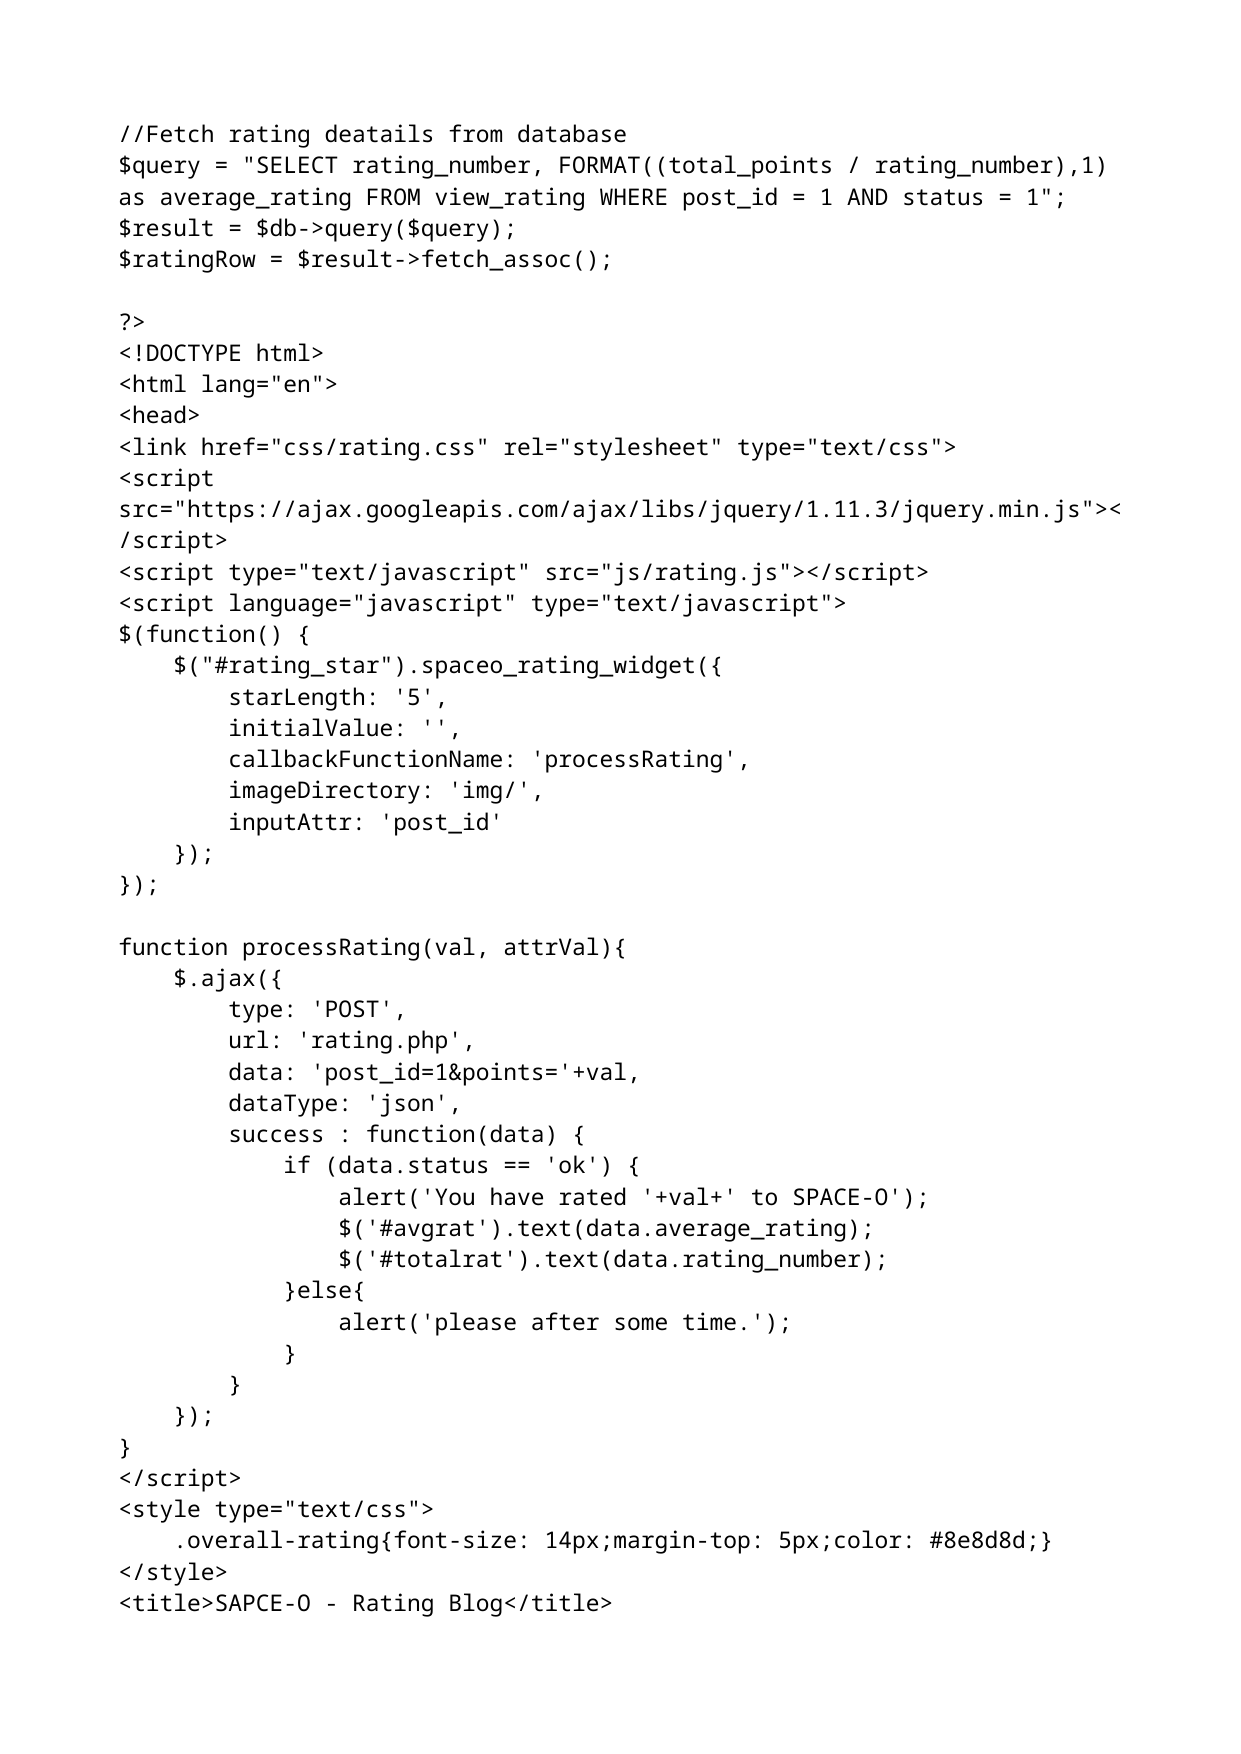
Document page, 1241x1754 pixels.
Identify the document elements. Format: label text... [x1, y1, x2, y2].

text imageDirectory: 'img/', [118, 774, 1122, 806]
text } [118, 1368, 1122, 1399]
text .overall-rating{font-size: 14px;margin-top: 5px;color: #8e8d8d;} [118, 1524, 1122, 1556]
text $query = "SELECT rating_number, FORMAT((total_points / rating_number),1) as average_rating FROM view_rating WHERE post_id = 1 AND status = 1"; [118, 149, 1122, 212]
text <title>SAPCE-O - Rating Blog</title> [118, 1587, 1122, 1618]
text <style type="text/css"> [118, 1493, 1122, 1524]
text success : function(data) { [118, 1118, 1122, 1149]
text alert('You have rated '+val+' to SPACE-O'); [118, 1181, 1122, 1212]
text $("#rating_star").spaceo_rating_widget({ [118, 649, 1122, 681]
text data: 'post_id=1&points='+val, [118, 1056, 1122, 1087]
text function processRating(val, attrVal){ [118, 931, 1122, 962]
text <script type="text/javascript" src="js/rating.js"></script> [118, 556, 1122, 587]
text $ratingRow = $result->fetch_assoc(); [118, 243, 1122, 274]
text } [118, 1431, 1122, 1462]
text $(function() { [118, 618, 1122, 649]
text $('#totalrat').text(data.rating_number); [118, 1243, 1122, 1274]
text $result = $db->query($query); [118, 212, 1122, 243]
text }); [118, 1399, 1122, 1431]
text <!DOCTYPE html> [118, 337, 1122, 368]
text ?> [118, 306, 1122, 337]
text url: 'rating.php', [118, 1024, 1122, 1056]
text $('#avgrat').text(data.average_rating); [118, 1212, 1122, 1243]
text <link href="css/rating.css" rel="stylesheet" type="text/css"> [118, 431, 1122, 462]
text }); [118, 837, 1122, 868]
text inputAttr: 'post_id' [118, 806, 1122, 837]
text <html lang="en"> [118, 368, 1122, 399]
text starLength: '5', [118, 681, 1122, 712]
text </script> [118, 1462, 1122, 1493]
text //Fetch rating deatails from database [118, 118, 1122, 149]
text } [118, 1337, 1122, 1368]
text dataType: 'json', [118, 1087, 1122, 1118]
text }); [118, 868, 1122, 899]
text callbackFunctionName: 'processRating', [118, 743, 1122, 774]
text </style> [118, 1556, 1122, 1587]
text alert('please after some time.'); [118, 1306, 1122, 1337]
text <head> [118, 399, 1122, 431]
text <script src="https://ajax.googleapis.com/ajax/libs/jquery/1.11.3/jquery.min.js"></script> [118, 462, 1122, 556]
text initialValue: '', [118, 712, 1122, 743]
text }else{ [118, 1274, 1122, 1306]
text type: 'POST', [118, 993, 1122, 1024]
text if (data.status == 'ok') { [118, 1149, 1122, 1181]
text $.ajax({ [118, 962, 1122, 993]
text <script language="javascript" type="text/javascript"> [118, 587, 1122, 618]
